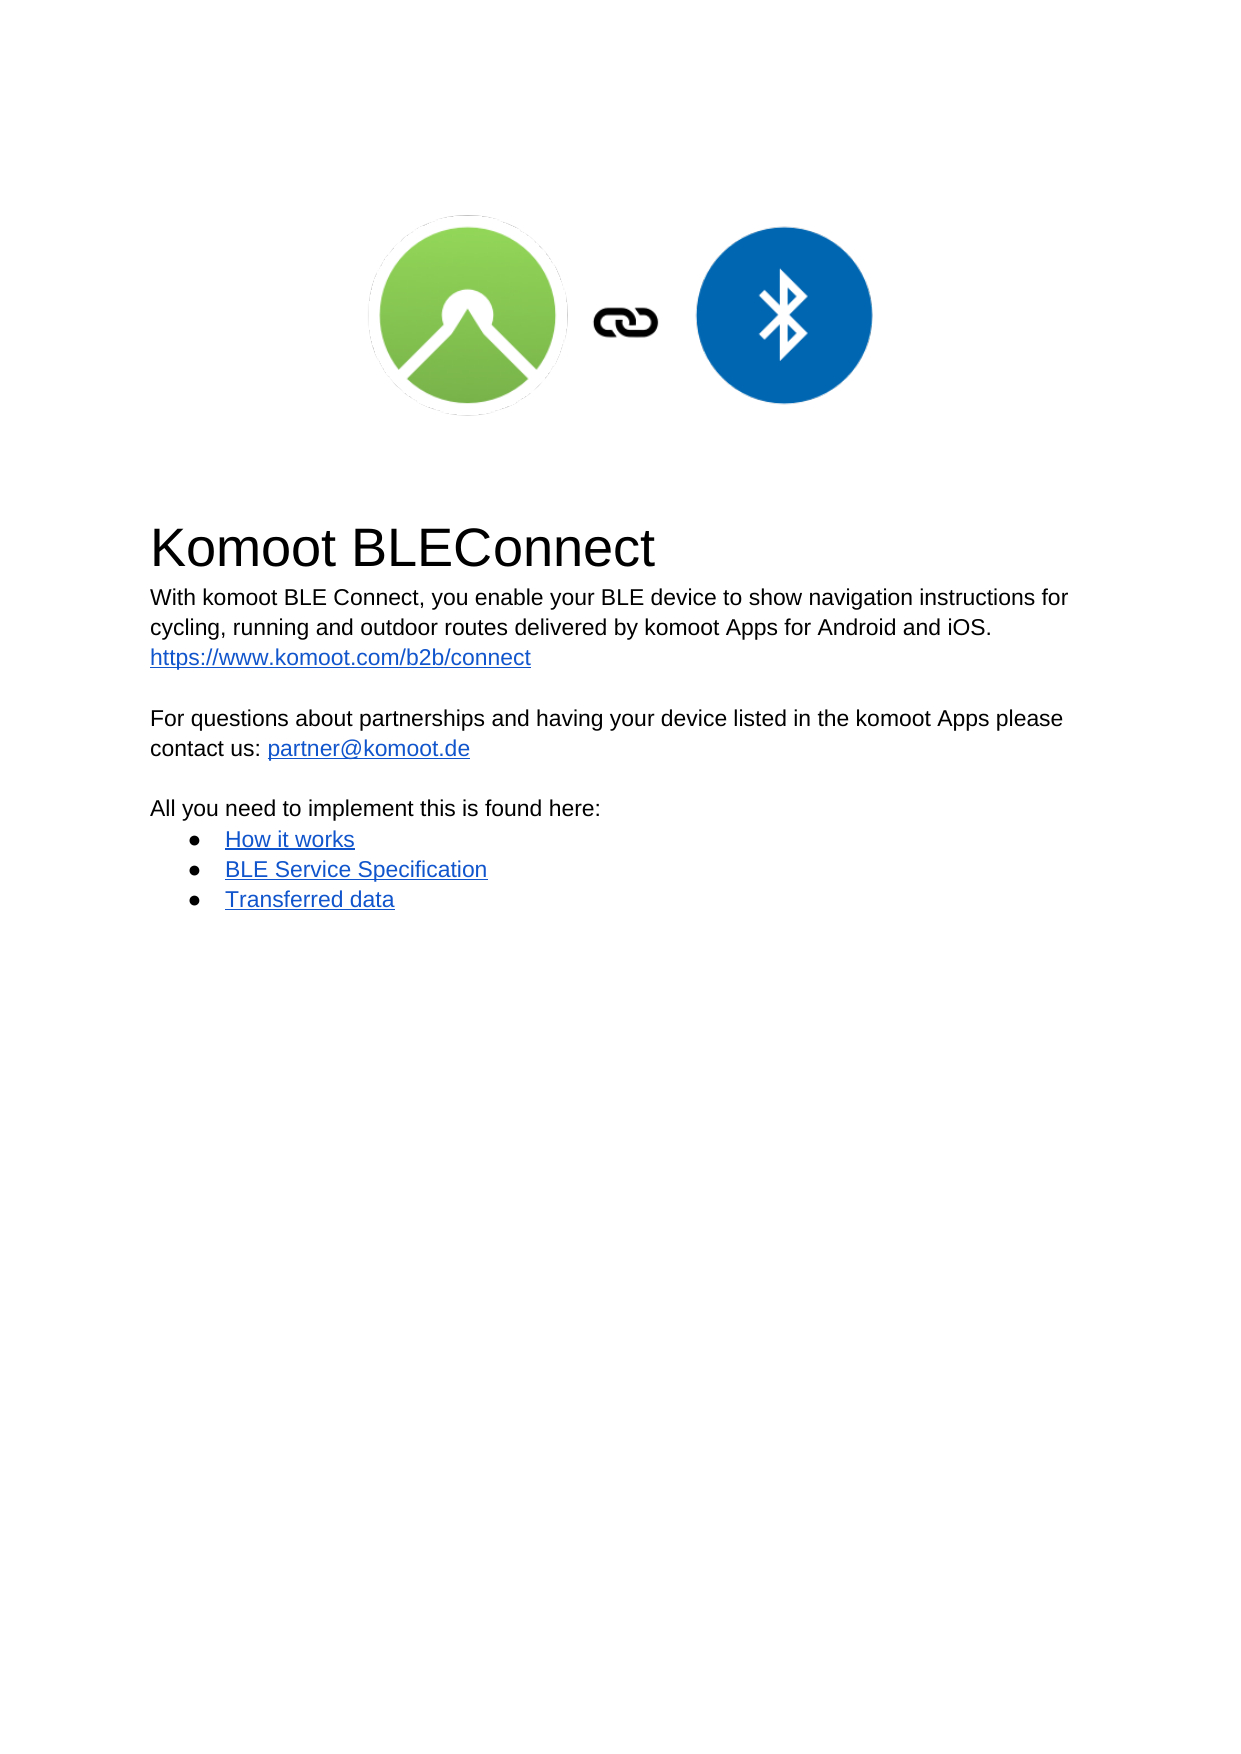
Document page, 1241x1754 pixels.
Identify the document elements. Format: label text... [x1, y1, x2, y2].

list How it works [187, 826, 1090, 852]
text For questions about partnerships and having your device listed in the komoot Apps please contact us: partner@komoot.de [150, 705, 1090, 761]
list Transferred data [187, 886, 1090, 912]
picture [150, 150, 1091, 482]
list BLE Service Specification [187, 856, 1090, 882]
text All you need to implement this is found here: [150, 795, 1090, 822]
title Komoot BLEConnect [150, 515, 1090, 578]
text With komoot BLE Connect, you enable your BLE device to show navigation instructions for cycling, running and outdoor routes delivered by komoot Apps for Android and iOS. https://www.komoot.com/b2b/connect [150, 584, 1090, 671]
